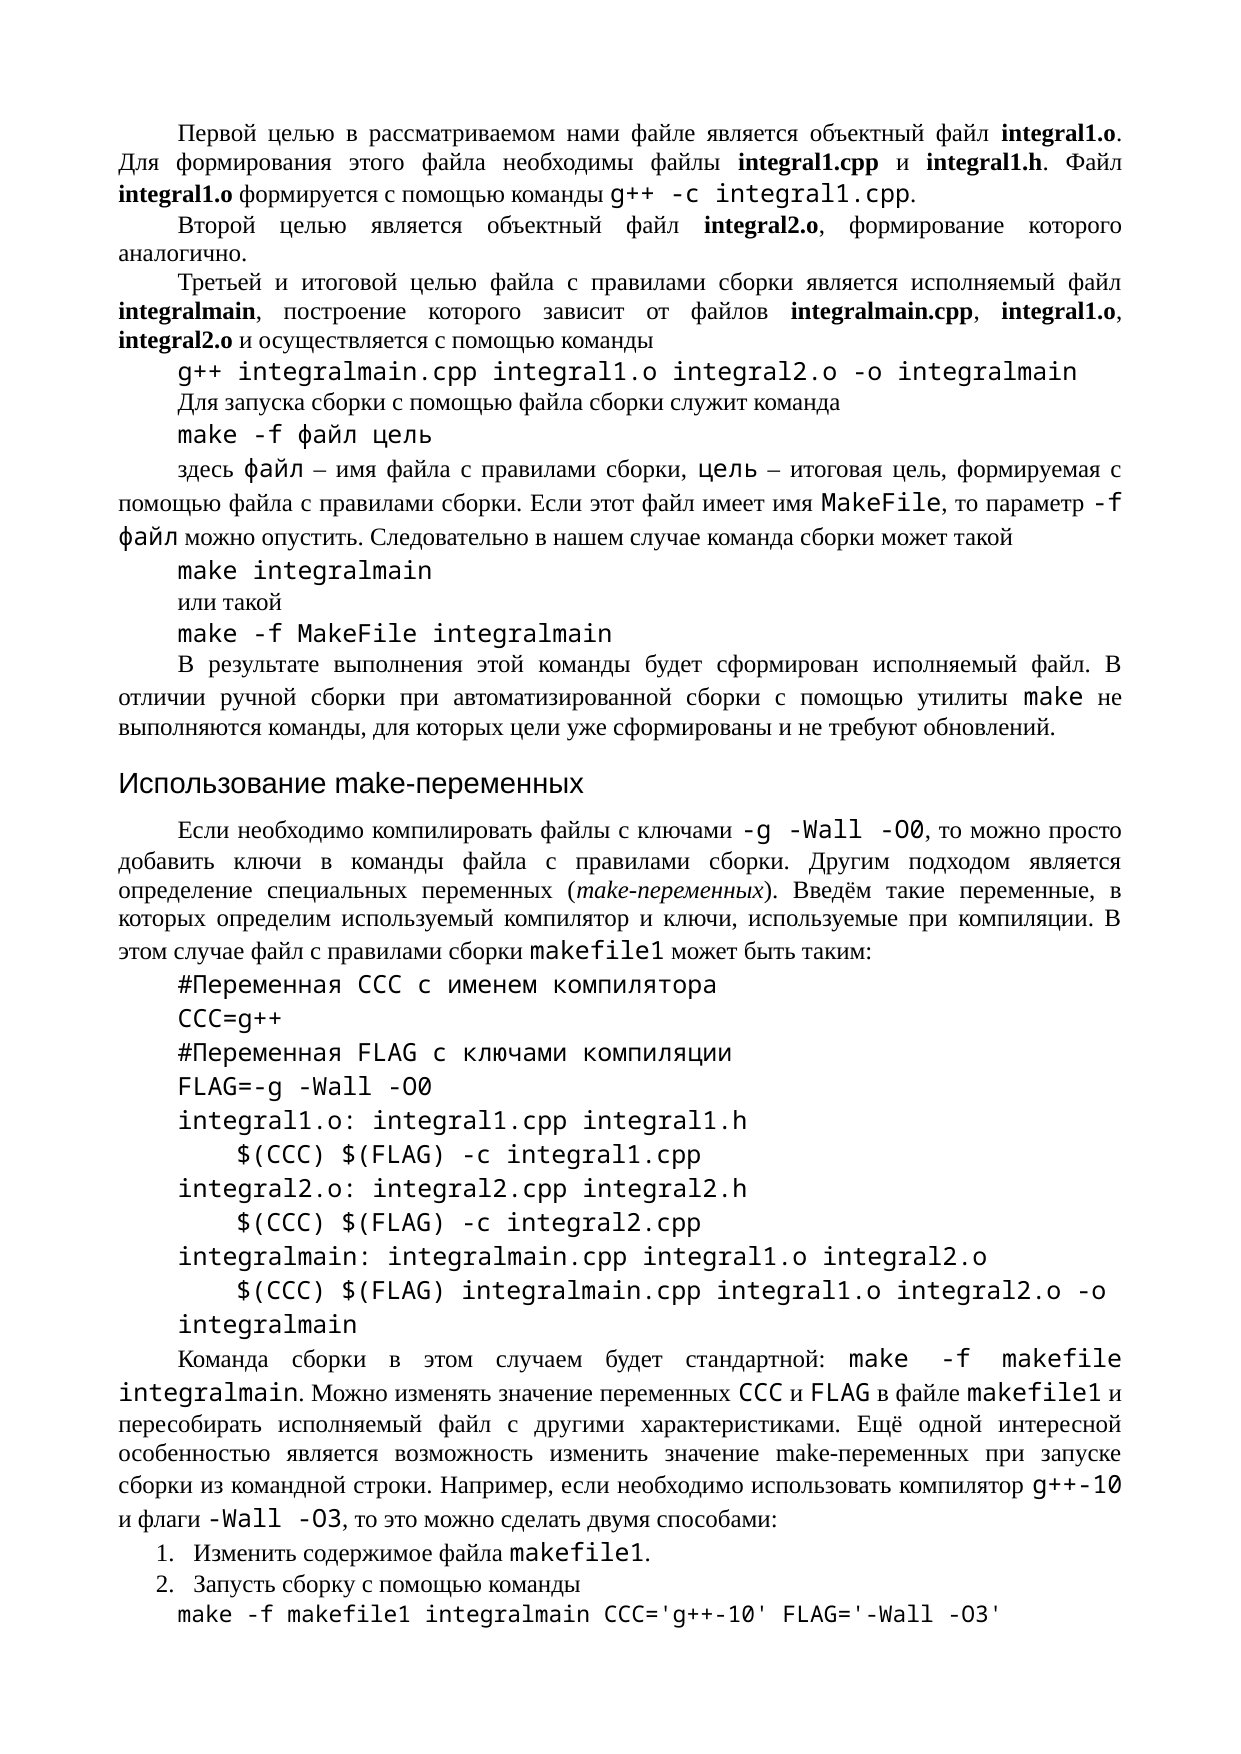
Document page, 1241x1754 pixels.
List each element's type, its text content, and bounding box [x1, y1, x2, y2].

text Если необходимо компилировать файлы с ключами -g -Wall -O0, то можно просто добавить ключи в команды файла с правилами сборки. Другим подходом является определение специальных переменных (make-переменных). Введём такие переменные, в которых определим используемый компилятор и ключи, используемые при компиляции. В этом случае файл с правилами сборки makefile1 может быть таким: [118, 812, 1122, 966]
text integral2.o: integral2.cpp integral2.h [177, 1171, 1122, 1205]
text $(CCC) $(FLAG) integralmain.cpp integral1.o integral2.o -o integralmain [177, 1273, 1122, 1341]
list Изменить содержимое файла makefile1. [156, 1535, 1122, 1569]
text $(CCC) $(FLAG) -c integral1.cpp [177, 1137, 1122, 1171]
text make -f файл цель [177, 416, 1122, 450]
text g++ integralmain.cpp integral1.o integral2.o -o integralmain [177, 353, 1122, 387]
text здесь файл – имя файла с правилами сборки, цель – итоговая цель, формируемая с помощью файла с правилами сборки. Если этот файл имеет имя MakeFile, то параметр -f файл можно опустить. Следовательно в нашем случае команда сборки может такой [118, 450, 1122, 552]
text Второй целью является объектный файл integral2.o, формирование которого аналогично. [118, 210, 1122, 267]
text make integralmain [118, 552, 1122, 587]
text #Переменная FLAG c ключами компиляции [177, 1034, 1122, 1068]
text CCC=g++ [177, 1000, 1122, 1034]
text make -f MakeFile integralmain [177, 615, 1122, 649]
subtitle Использование make-переменных [118, 766, 1122, 799]
text #Переменная CCC с именем компилятора [177, 966, 1122, 1000]
text make -f makefile1 integralmain CCC='g++-10' FLAG='-Wall -O3' [177, 1598, 1122, 1629]
text integral1.o: integral1.cpp integral1.h [177, 1103, 1122, 1137]
text В результате выполнения этой команды будет сформирован исполняемый файл. В отличии ручной сборки при автоматизированной сборки с помощью утилиты make не выполняются команды, для которых цели уже сформированы и не требуют обновлений. [118, 649, 1122, 741]
text Команда сборки в этом случаем будет стандартной: make -f makefile integralmain. Можно изменять значение переменных CCC и FLAG в файле makefile1 и пересобирать исполняемый файл с другими характеристиками. Ещё одной интересной особенностью является возможность изменить значение make-переменных при запуске сборки из командной строки. Например, если необходимо использовать компилятор g++-10 и флаги -Wall -O3, то это можно сделать двумя способами: [118, 1341, 1122, 1535]
list Запусть сборку с помощью команды [156, 1569, 1122, 1598]
text $(CCC) $(FLAG) -c integral2.cpp [177, 1205, 1122, 1239]
text Третьей и итоговой целью файла с правилами сборки является исполняемый файл integralmain, построение которого зависит от файлов integralmain.cpp, integral1.o, integral2.o и осуществляется с помощью команды [118, 267, 1122, 353]
text Для запуска сборки с помощью файла сборки служит команда [118, 387, 1122, 416]
text integralmain: integralmain.cpp integral1.o integral2.o [177, 1239, 1122, 1273]
text или такой [118, 587, 1122, 615]
text FLAG=-g -Wall -O0 [177, 1068, 1122, 1103]
text Первой целью в рассматриваемом нами файле является объектный файл integral1.o. Для формирования этого файла необходимы файлы integral1.cpp и integral1.h. Файл integral1.o формируется с помощью команды g++ -c integral1.cpp. [118, 118, 1122, 210]
